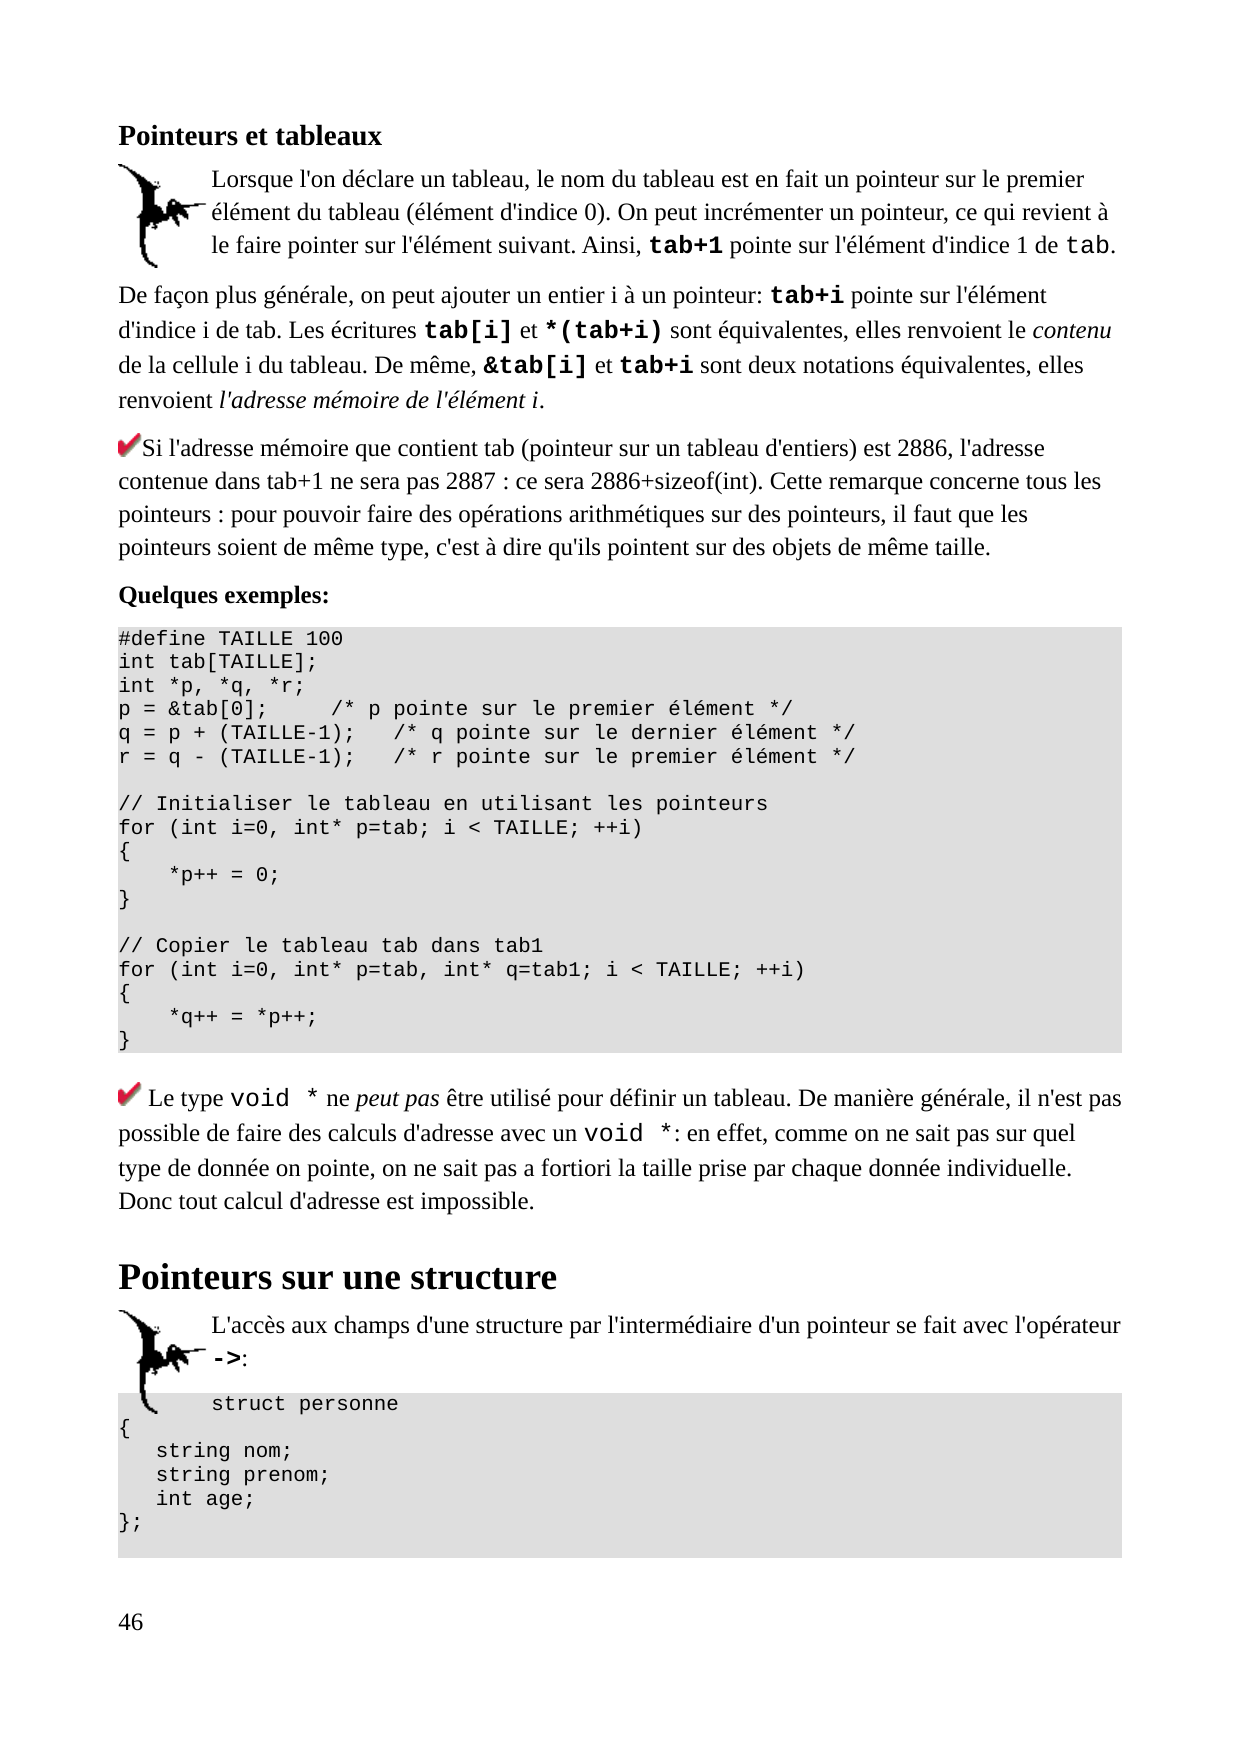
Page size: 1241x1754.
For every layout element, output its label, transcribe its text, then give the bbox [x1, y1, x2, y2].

text Si l'adresse mémoire que contient tab (pointeur sur un tableau d'entiers) est 2886, l'adresse contenue dans tab+1 ne sera pas 2887 : ce sera 2886+sizeof(int). Cette remarque concerne tous les pointeurs : pour pouvoir faire des opérations arithmétiques sur des pointeurs, il faut que les pointeurs soient de même type, c'est à dire qu'ils pointent sur des objets de même taille. [118, 433, 1122, 561]
text { [118, 982, 1122, 1006]
text L'accès aux champs d'une structure par l'intermédiaire d'un pointeur se fait avec l'opérateur ->: [212, 1310, 1122, 1374]
text // Copier le tableau tab dans tab1 [118, 935, 1122, 958]
text r = q - (TAILLE-1); /* r pointe sur le premier élément */ [118, 746, 1122, 769]
text Quelques exemples: [118, 580, 1122, 609]
text *p++ = 0; [118, 864, 1122, 888]
subtitle Pointeurs et tableaux [118, 118, 1122, 152]
text int age; [118, 1488, 1122, 1511]
text De façon plus générale, on peut ajouter un entier i à un pointeur: tab+i pointe sur l'élément d'indice i de tab. Les écritures tab[i] et *(tab+i) sont équivalentes, elles renvoient le contenu de la cellule i du tableau. De même, &tab[i] et tab+i sont deux notations équivalentes, elles renvoient l'adresse mémoire de l'élément i. [118, 280, 1122, 414]
text struct personne [118, 1393, 1122, 1417]
text } [118, 888, 1122, 911]
picture [118, 433, 142, 457]
text string prenom; [118, 1464, 1122, 1488]
text // Initialiser le tableau en utilisant les pointeurs [118, 793, 1122, 817]
picture [118, 164, 212, 268]
text }; [118, 1511, 1122, 1535]
text { [118, 1417, 1122, 1440]
text *q++ = *p++; [118, 1006, 1122, 1029]
text Lorsque l'on déclare un tableau, le nom du tableau est en fait un pointeur sur le premier élément du tableau (élément d'indice 0). On peut incrémenter un pointeur, ce qui revient à le faire pointer sur l'élément suivant. Ainsi, tab+1 pointe sur l'élément d'indice 1 de tab. [212, 164, 1122, 261]
text #define TAILLE 100 [118, 627, 1122, 651]
text Le type void * ne peut pas être utilisé pour définir un tableau. De manière générale, il n'est pas possible de faire des calculs d'adresse avec un void *: en effet, comme on ne sait pas sur quel type de donnée on pointe, on ne sait pas a fortiori la taille prise par chaque donnée individuelle. Donc tout calcul d'adresse est impossible. [118, 1083, 1122, 1215]
text for (int i=0, int* p=tab, int* q=tab1; i < TAILLE; ++i) [118, 958, 1122, 982]
picture [118, 1310, 212, 1414]
text } [118, 1029, 1122, 1053]
picture [118, 1082, 142, 1106]
text p = &tab[0]; /* p pointe sur le premier élément */ [118, 698, 1122, 722]
subtitle Pointeurs sur une structure [118, 1254, 1122, 1297]
text { [118, 840, 1122, 864]
text int *p, *q, *r; [118, 675, 1122, 698]
text for (int i=0, int* p=tab; i < TAILLE; ++i) [118, 817, 1122, 840]
text q = p + (TAILLE-1); /* q pointe sur le dernier élément */ [118, 722, 1122, 746]
text string nom; [118, 1440, 1122, 1464]
text int tab[TAILLE]; [118, 651, 1122, 675]
